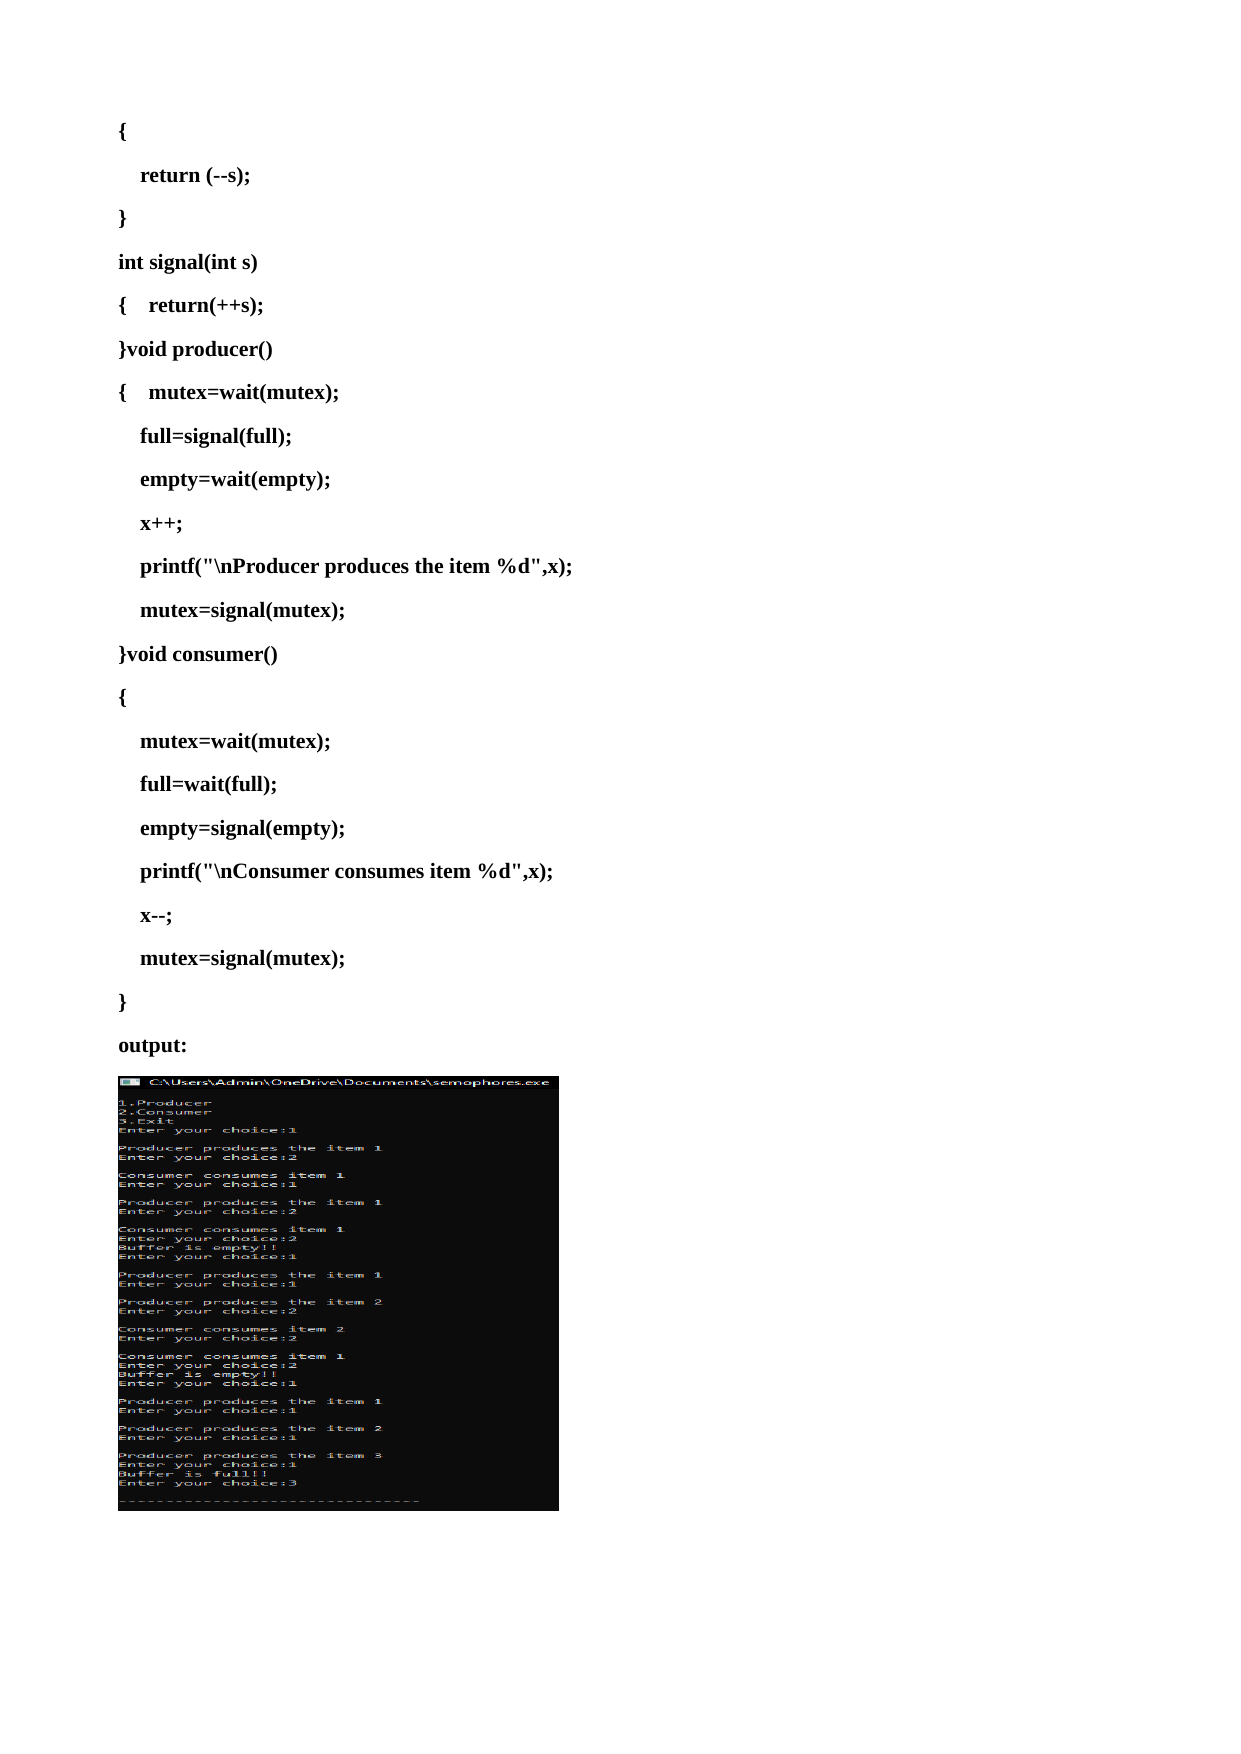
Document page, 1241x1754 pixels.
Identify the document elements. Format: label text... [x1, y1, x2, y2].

text full=signal(full); [118, 423, 1122, 448]
text { [118, 118, 1122, 143]
text full=wait(full); [118, 771, 1122, 796]
text { [118, 684, 1122, 709]
text printf("\nConsumer consumes item %d",x); [118, 858, 1122, 883]
text mutex=signal(mutex); [118, 597, 1122, 622]
text } [118, 989, 1122, 1014]
picture [118, 1076, 559, 1511]
text { mutex=wait(mutex); [118, 379, 1122, 404]
text mutex=signal(mutex); [118, 945, 1122, 971]
text } [118, 205, 1122, 230]
text printf("\nProducer produces the item %d",x); [118, 553, 1122, 579]
text return (--s); [118, 162, 1122, 187]
text mutex=wait(mutex); [118, 728, 1122, 753]
text output: [118, 1032, 1122, 1058]
text x++; [118, 510, 1122, 535]
text int signal(int s) [118, 249, 1122, 274]
text x--; [118, 902, 1122, 927]
text { return(++s); [118, 292, 1122, 317]
text empty=signal(empty); [118, 815, 1122, 840]
text }void consumer() [118, 641, 1122, 666]
text }void producer() [118, 336, 1122, 361]
text empty=wait(empty); [118, 466, 1122, 492]
